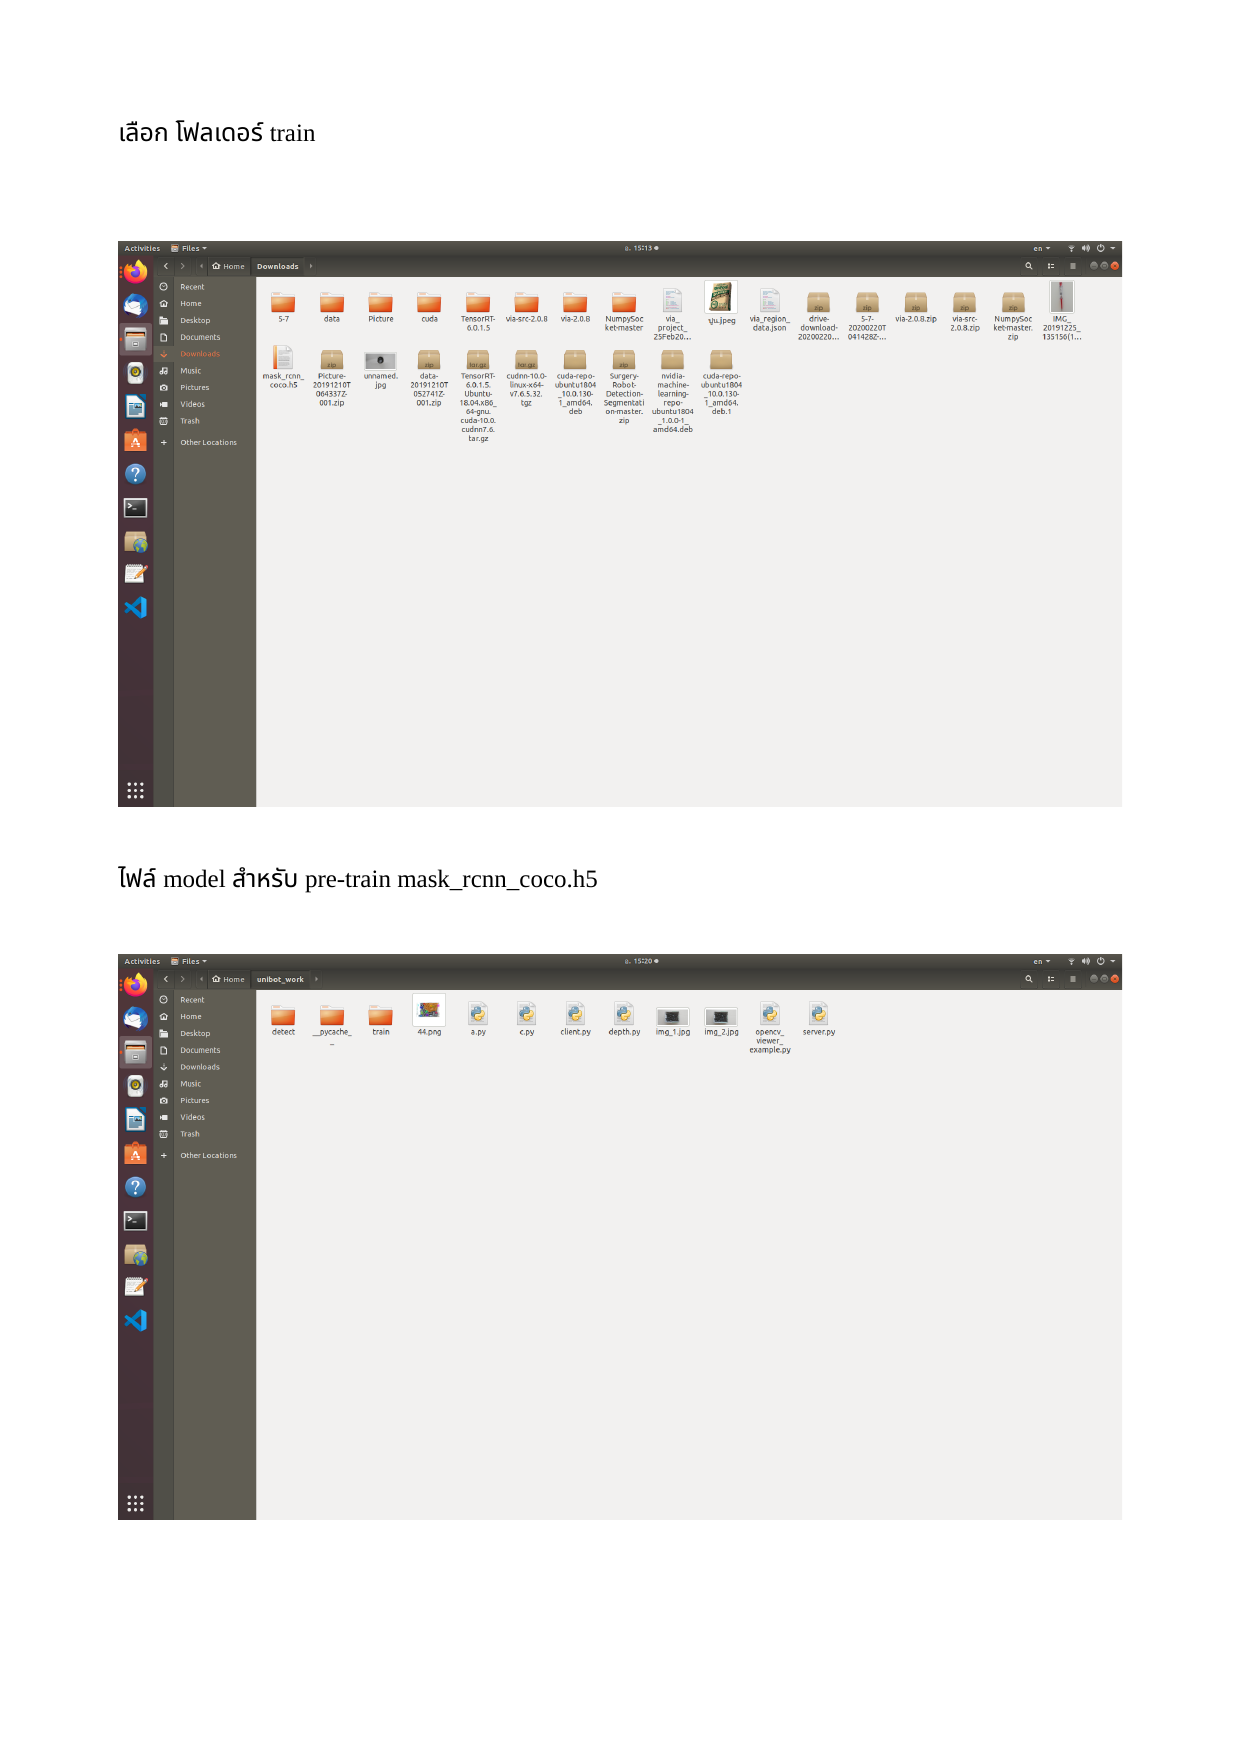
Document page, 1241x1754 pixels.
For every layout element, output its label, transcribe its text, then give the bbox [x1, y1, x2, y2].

text ไฟล์ model สำหรับ pre-train mask_rcnn_coco.h5 [118, 864, 1122, 897]
picture [118, 954, 1123, 1520]
text เลือก โฟลเดอร์ train [118, 118, 1122, 152]
picture [118, 241, 1123, 807]
